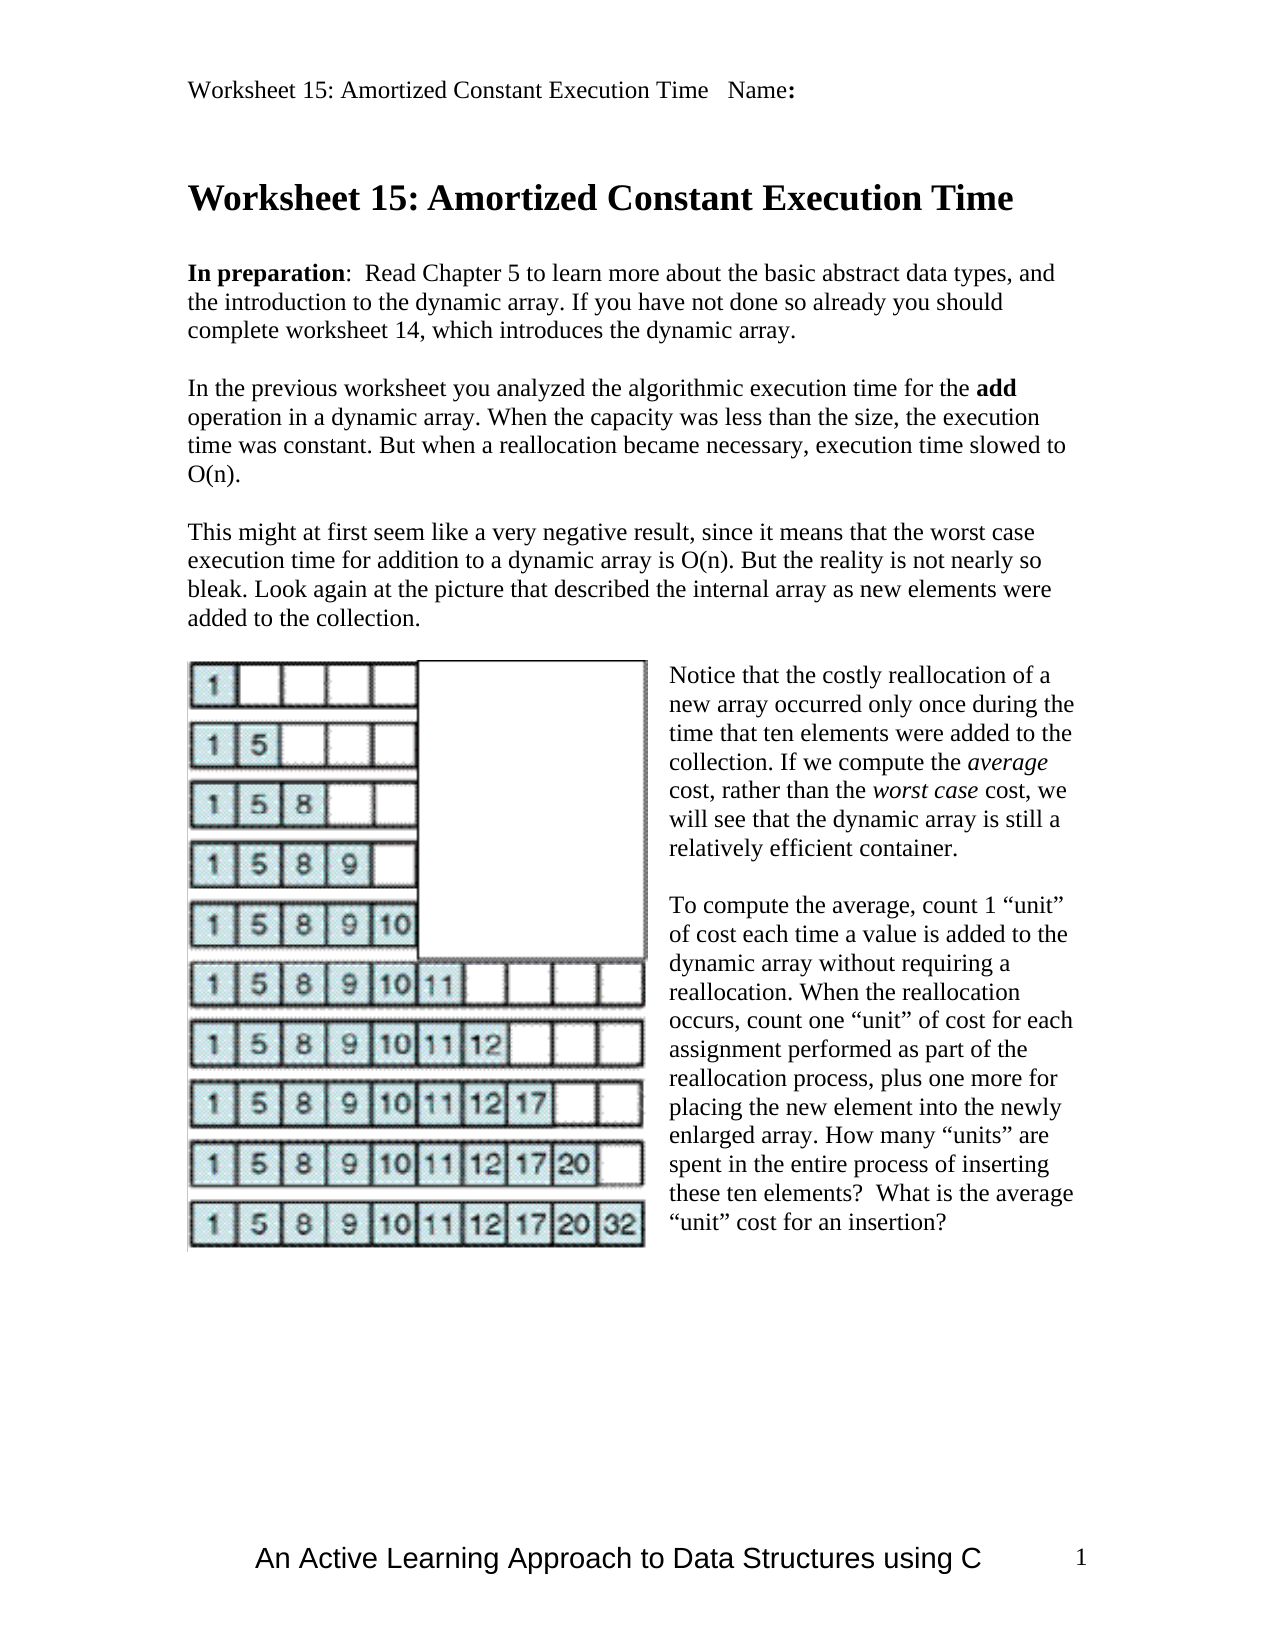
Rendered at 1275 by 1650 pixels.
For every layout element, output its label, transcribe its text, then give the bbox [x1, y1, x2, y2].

text To compute the average, count 1 “unit” of cost each time a value is added to the dynamic array without requiring a reallocation. When the reallocation occurs, count one “unit” of cost for each assignment performed as part of the reallocation process, plus one more for placing the new element into the newly enlarged array. How many “units” are spent in the entire process of inserting these ten elements? What is the average “unit” cost for an insertion? [648, 890, 1087, 1235]
text This might at first seem like a very negative result, since it means that the worst case execution time for addition to a dynamic array is O(n). But the reality is not nearly so bleak. Look again at the picture that described the internal array as new elements were added to the collection. [187, 517, 1087, 632]
text In preparation: Read Chapter 5 to learn more about the basic abstract data types, and the introduction to the dynamic array. If you have not done so already you should complete worksheet 14, which introduces the dynamic array. [187, 258, 1087, 344]
text Notice that the costly reallocation of a new array occurred only once during the time that ten elements were added to the collection. If we compute the average cost, rather than the worst case cost, we will see that the dynamic array is still a relatively efficient container. [648, 660, 1087, 862]
subtitle Worksheet 15: Amortized Constant Execution Time [187, 175, 1087, 218]
text In the previous worksheet you analyzed the algorithmic execution time for the add operation in a dynamic array. When the capacity was less than the size, the execution time was constant. But when a reallocation became necessary, execution time slowed to O(n). [187, 373, 1087, 488]
